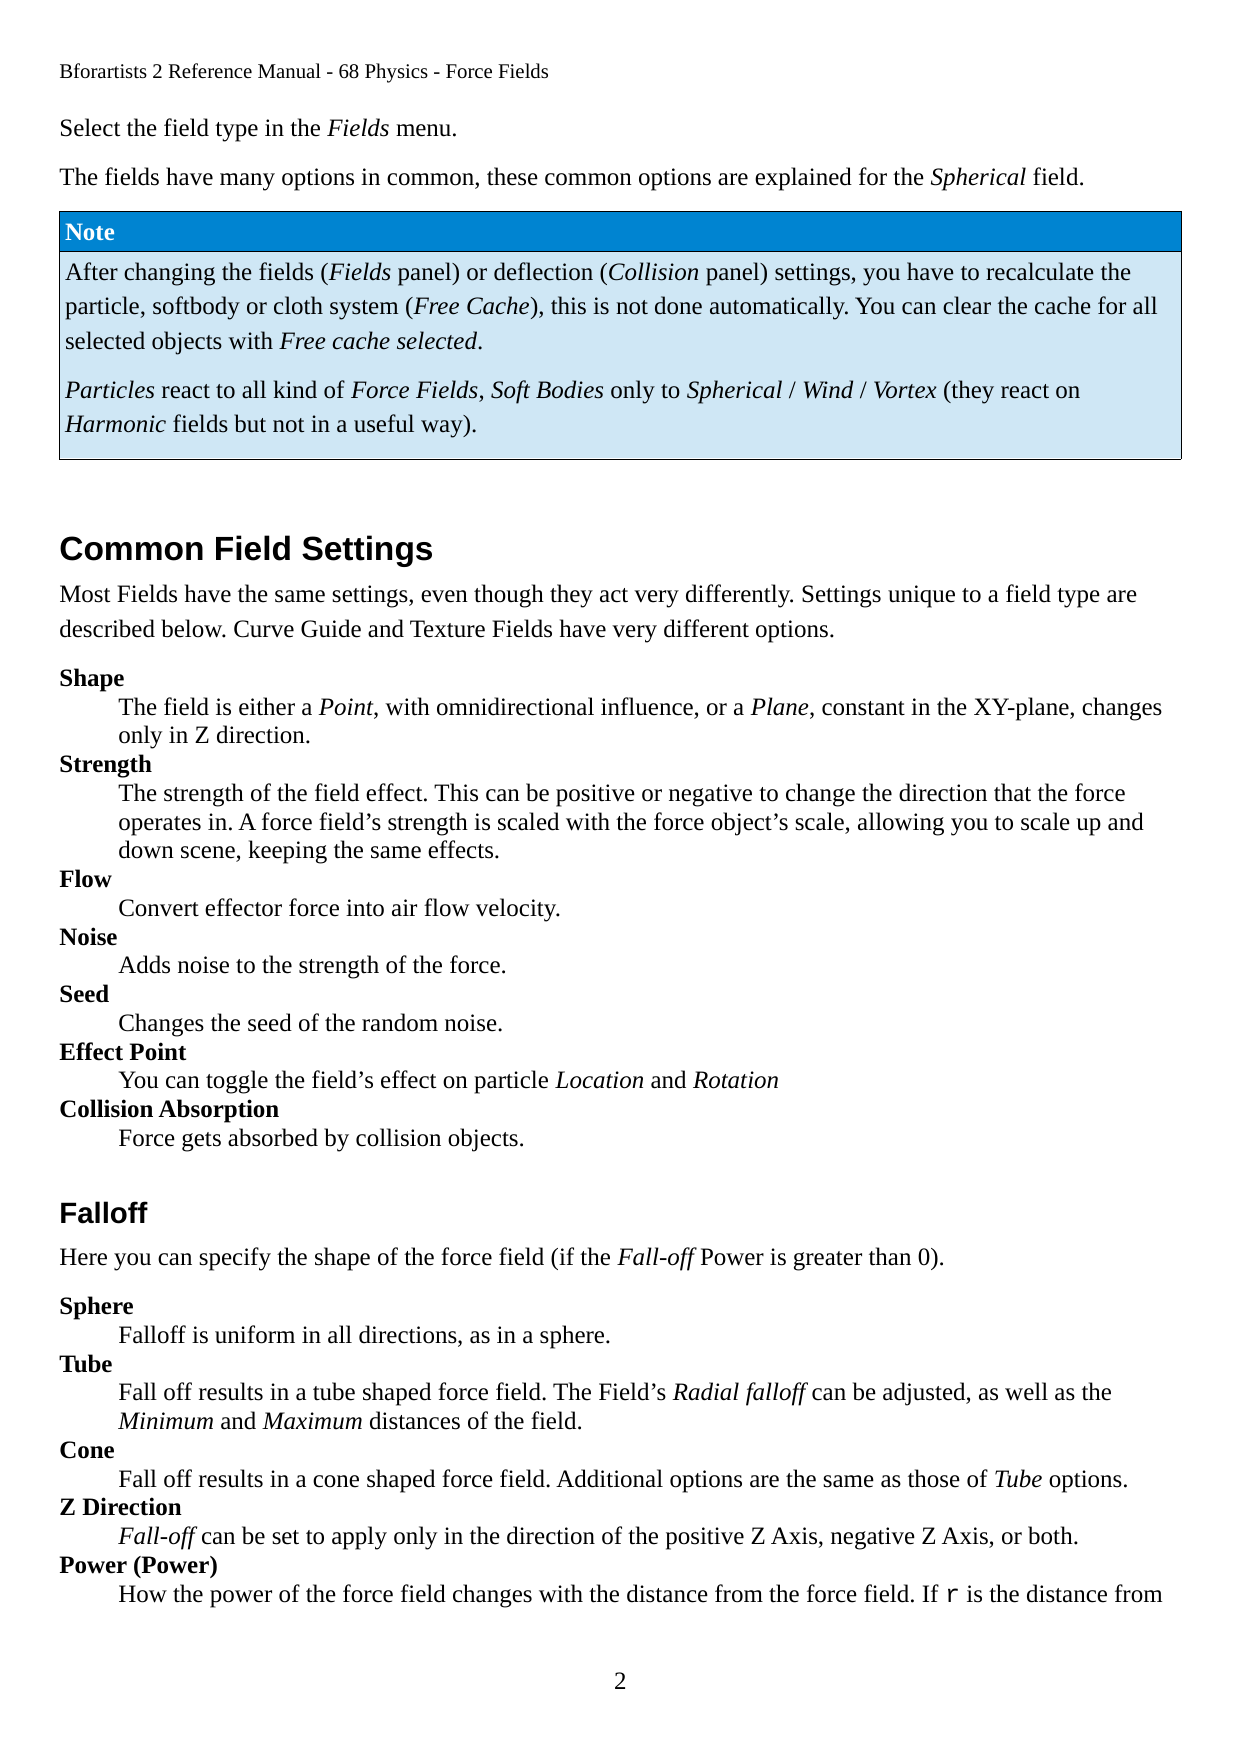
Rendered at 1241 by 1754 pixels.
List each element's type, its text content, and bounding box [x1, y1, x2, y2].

table_header Note [60, 212, 1181, 251]
subtitle Power (Power) [59, 1550, 1181, 1579]
list Adds noise to the strength of the force. [118, 951, 1181, 979]
subtitle Shape [59, 663, 1181, 692]
subtitle Cone [59, 1435, 1181, 1464]
list Changes the seed of the random noise. [118, 1008, 1181, 1037]
list Fall off results in a cone shaped force field. Additional options are the same as those of Tube options. [118, 1464, 1181, 1492]
subtitle Noise [59, 922, 1181, 951]
list Force gets absorbed by collision objects. [118, 1123, 1181, 1152]
list Fall off results in a tube shaped force field. The Field’s Radial falloff can be adjusted, as well as the Minimum and Maximum distances of the field. [118, 1377, 1181, 1435]
subtitle Collision Absorption [59, 1094, 1181, 1123]
subtitle Tube [59, 1349, 1181, 1377]
subtitle Sphere [59, 1291, 1181, 1320]
text The fields have many options in common, these common options are explained for the Spherical field. [59, 162, 1181, 190]
list You can toggle the field’s effect on particle Location and Rotation [118, 1066, 1181, 1094]
text Here you can specify the shape of the force field (if the Fall-off Power is greater than 0). [59, 1242, 1181, 1271]
list Fall-off can be set to apply only in the direction of the positive Z Axis, negative Z Axis, or both. [118, 1521, 1181, 1550]
text Select the field type in the Fields menu. [59, 113, 1181, 141]
subtitle Seed [59, 979, 1181, 1008]
list The strength of the field effect. This can be positive or negative to change the direction that the force operates in. A force field’s strength is scaled with the force object’s scale, allowing you to scale up and down scene, keeping the same effects. [118, 778, 1181, 864]
subtitle Effect Point [59, 1037, 1181, 1066]
table_cell After changing the fields (Fields panel) or deflection (Collision panel) settings, you have to recalculate the particle, softbody or cloth system (Free Cache), this is not done automatically. You can clear the cache for all selected objects with Free cache selected. Particles react to all kind of Force Fields, Soft Bodies only to Spherical / Wind / Vortex (they react on Harmonic fields but not in a useful way). [60, 252, 1181, 458]
subtitle Flow [59, 864, 1181, 893]
list Convert effector force into air flow velocity. [118, 893, 1181, 922]
subtitle Falloff [59, 1196, 1181, 1230]
subtitle Common Field Settings [59, 528, 1181, 567]
text Most Fields have the same settings, even though they act very differently. Settings unique to a field type are described below. Curve Guide and Texture Fields have very different options. [59, 579, 1181, 643]
list The field is either a Point, with omnidirectional influence, or a Plane, constant in the XY-plane, changes only in Z direction. [118, 692, 1181, 749]
subtitle Strength [59, 749, 1181, 778]
list How the power of the force field changes with the distance from the force field. If r is the distance from [118, 1579, 1181, 1609]
list Falloff is uniform in all directions, as in a sphere. [118, 1320, 1181, 1349]
subtitle Z Direction [59, 1492, 1181, 1521]
